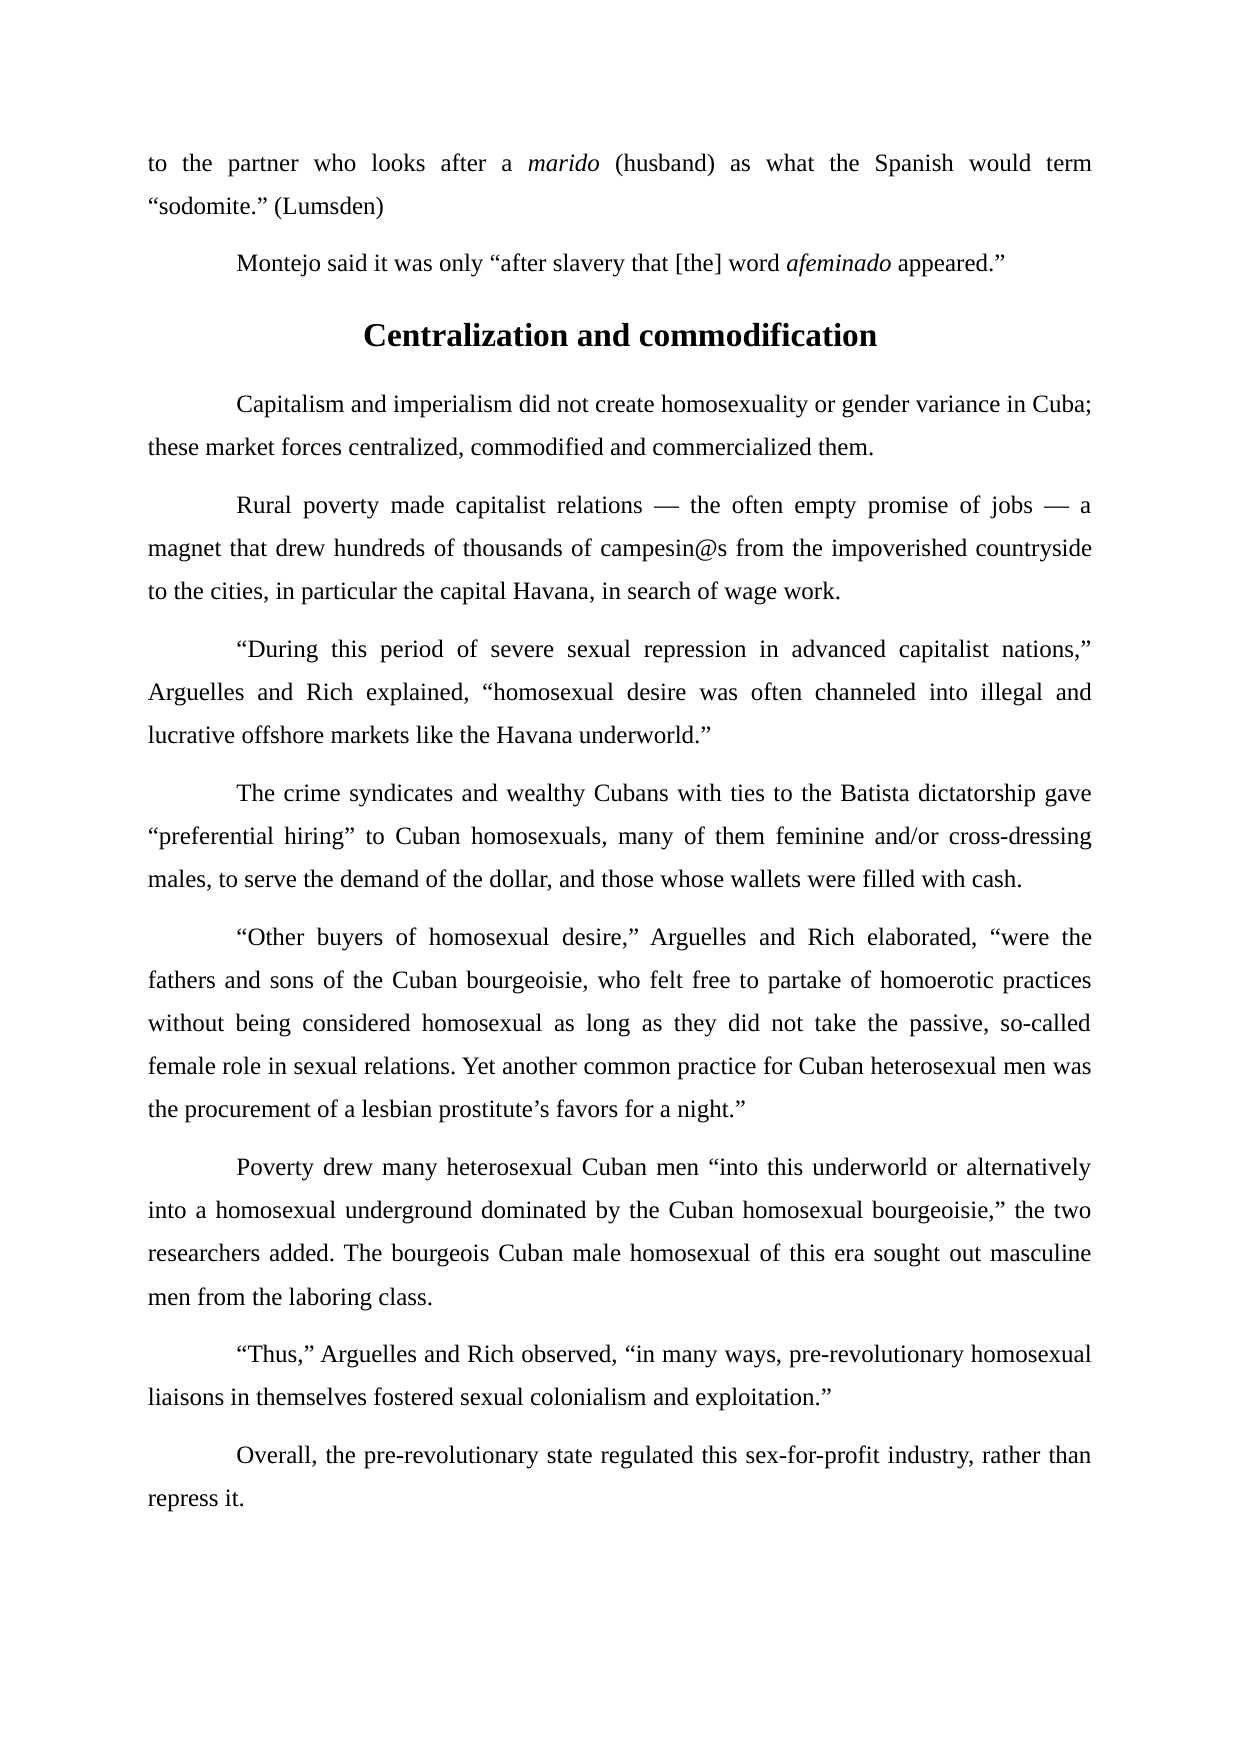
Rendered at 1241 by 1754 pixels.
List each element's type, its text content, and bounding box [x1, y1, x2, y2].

text “Other buyers of homosexual desire,” Arguelles and Rich elaborated, “were the fathers and sons of the Cuban bourgeoisie, who felt free to partake of homoerotic practices without being considered homosexual as long as they did not take the passive, so-called female role in sexual relations. Yet another common practice for Cuban heterosexual men was the procurement of a lesbian prostitute’s favors for a night.” [148, 922, 1093, 1123]
text “Thus,” Arguelles and Rich observed, “in many ways, pre-revolutionary homosexual liaisons in themselves fostered sexual colonialism and exploitation.” [148, 1339, 1093, 1411]
text Rural poverty made capitalist relations — the often empty promise of jobs — a magnet that drew hundreds of thousands of campesin@s from the impoverished countryside to the cities, in particular the capital Havana, in search of wage work. [148, 490, 1093, 605]
text Montejo said it was only “after slavery that [the] word afeminado appeared.” [148, 248, 1093, 277]
text to the partner who looks after a marido (husband) as what the Spanish would term “sodomite.” (Lumsden) [148, 148, 1093, 219]
subtitle Centralization and commodification [148, 315, 1093, 353]
text “During this period of severe sexual repression in advanced capitalist nations,” Arguelles and Rich explained, “homosexual desire was often channeled into illegal and lucrative offshore markets like the Havana underworld.” [148, 634, 1093, 749]
text The crime syndicates and wealthy Cubans with ties to the Batista dictatorship gave “preferential hiring” to Cuban homosexuals, many of them feminine and/or cross-dressing males, to serve the demand of the dollar, and those whose wallets were filled with cash. [148, 778, 1093, 893]
text Capitalism and imperialism did not create homosexuality or gender variance in Cuba; these market forces centralized, commodified and commercialized them. [148, 389, 1093, 461]
text Overall, the pre-revolutionary state regulated this sex-for-profit industry, rather than repress it. [148, 1440, 1093, 1512]
text Poverty drew many heterosexual Cuban men “into this underworld or alternatively into a homosexual underground dominated by the Cuban homosexual bourgeoisie,” the two researchers added. The bourgeois Cuban male homosexual of this era sought out masculine men from the laboring class. [148, 1152, 1093, 1310]
